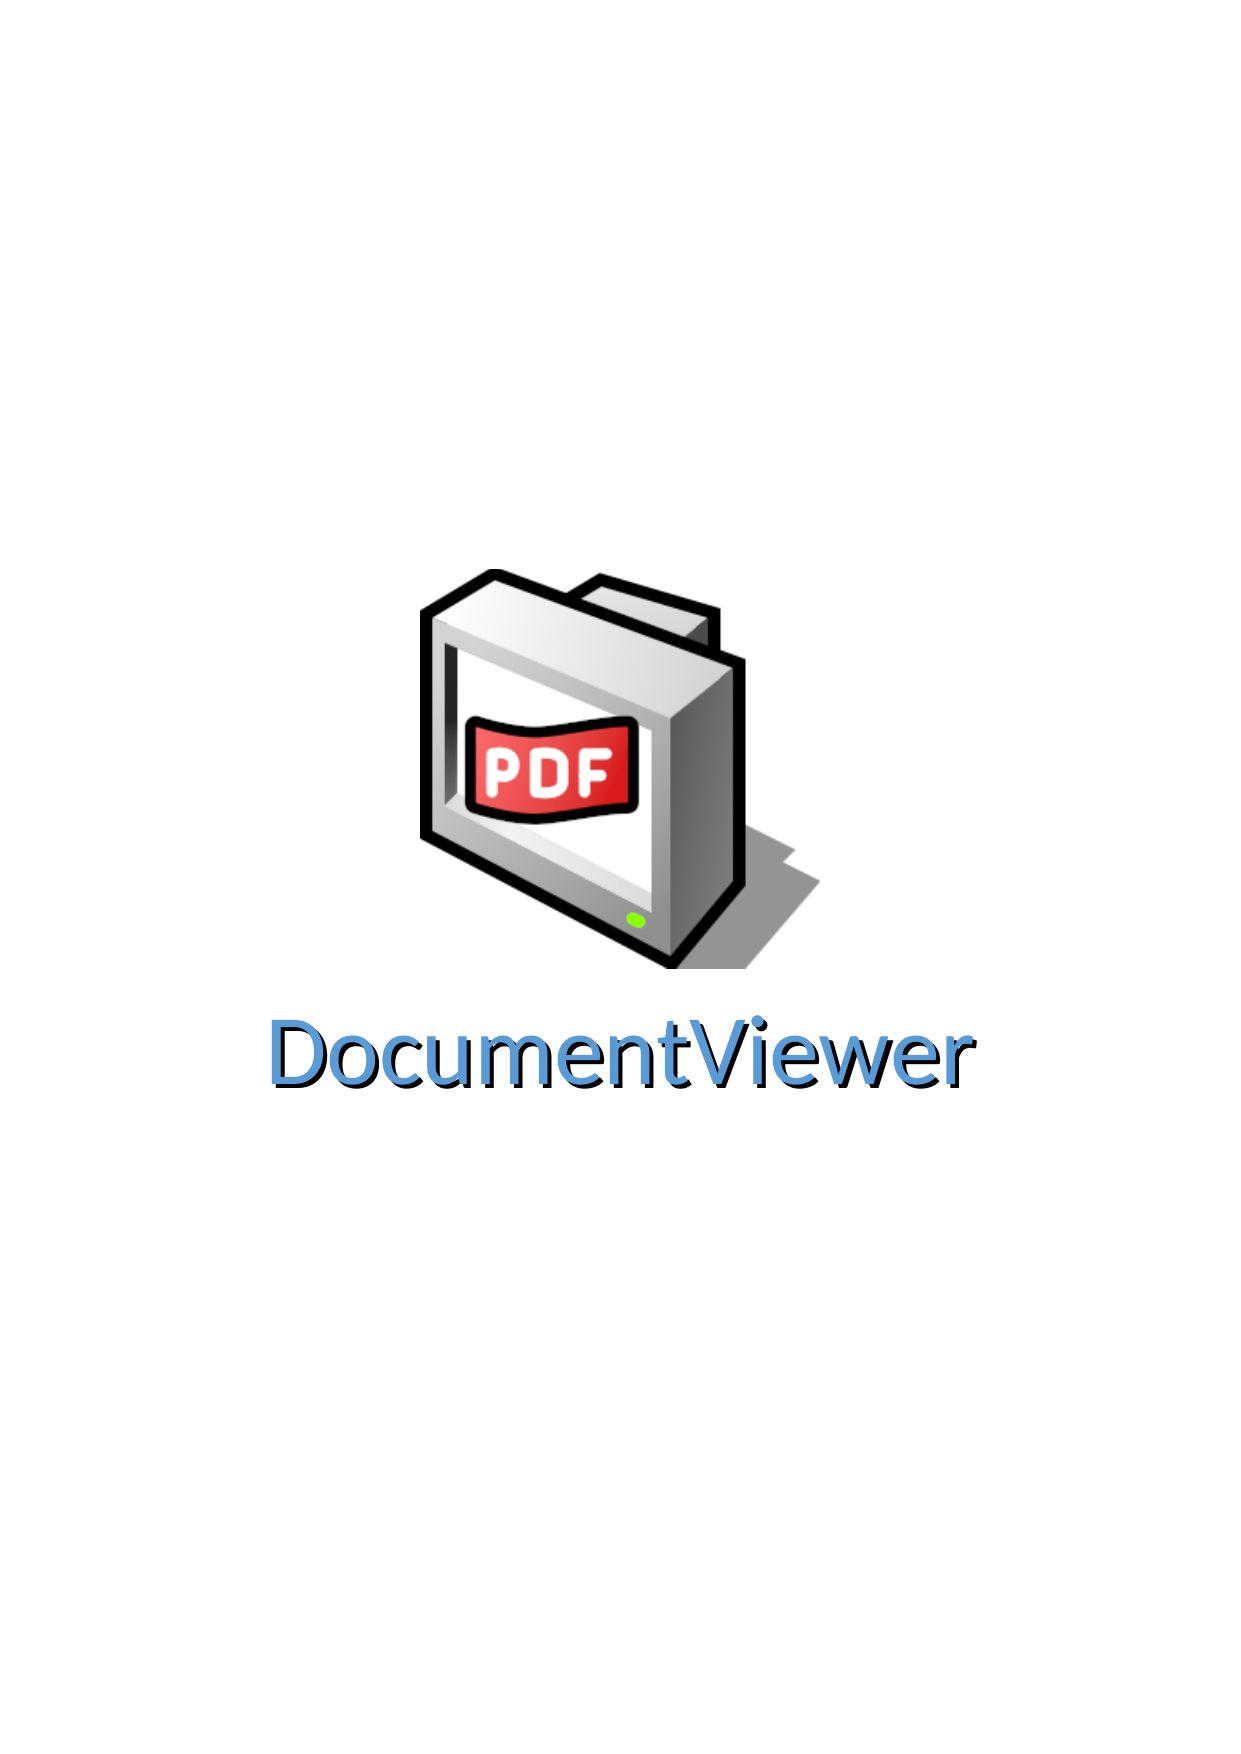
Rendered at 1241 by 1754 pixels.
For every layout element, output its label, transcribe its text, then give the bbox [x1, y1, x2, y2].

text DocumentViewer [150, 988, 1090, 1110]
